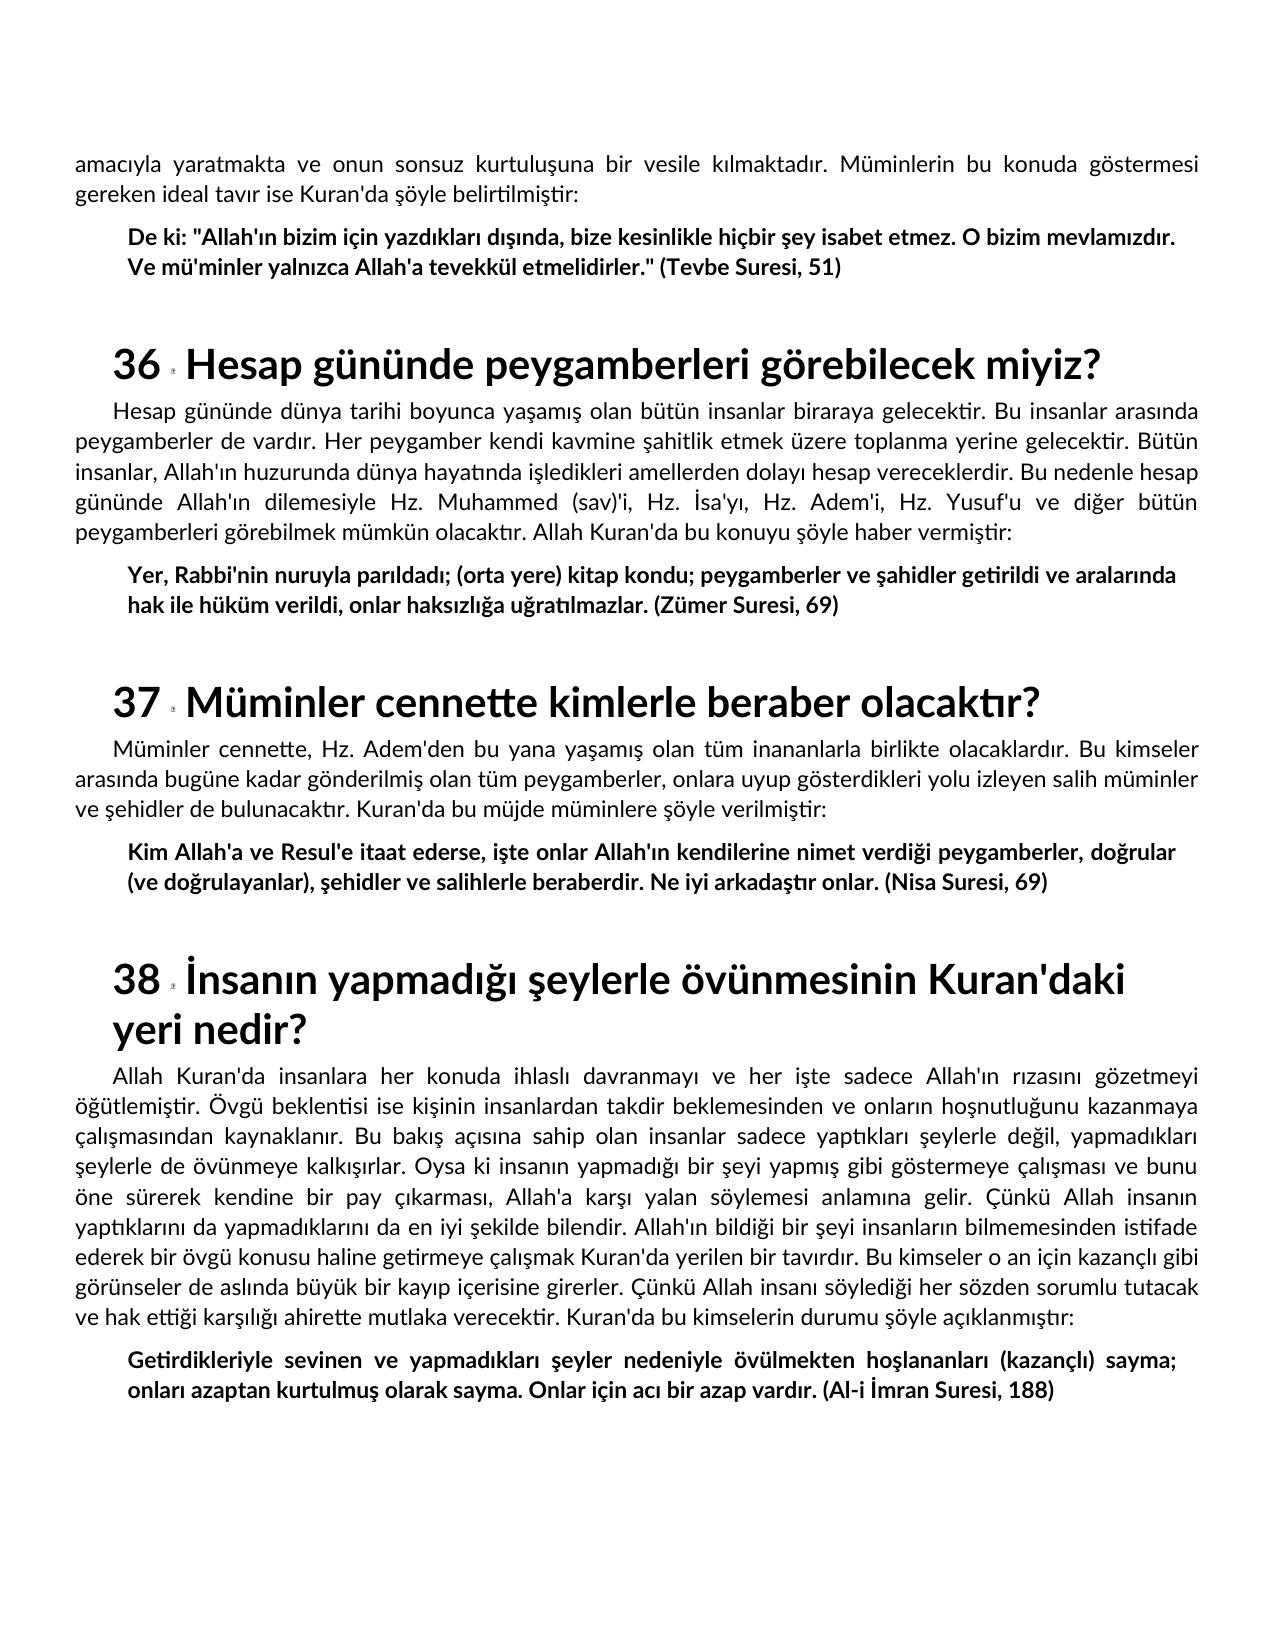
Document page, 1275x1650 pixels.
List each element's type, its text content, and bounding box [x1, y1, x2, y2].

text Getirdikleriyle sevinen ve yapmadıkları şeyler nedeniyle övülmekten hoşlananları (kazançlı) sayma; onları azaptan kurtulmuş olarak sayma. Onlar için acı bir azap vardır. (Al-i İmran Suresi, 188) [127, 1346, 1177, 1403]
text amacıyla yaratmakta ve onun sonsuz kurtuluşuna bir vesile kılmaktadır. Müminlerin bu konuda göstermesi gereken ideal tavır ise Kuran'da şöyle belirtilmiştir: [75, 150, 1200, 208]
text Hesap gününde dünya tarihi boyunca yaşamış olan bütün insanlar biraraya gelecektir. Bu insanlar arasında peygamberler de vardır. Her peygamber kendi kavmine şahitlik etmek üzere toplanma yerine gelecektir. Bütün insanlar, Allah'ın huzurunda dünya hayatında işledikleri amellerden dolayı hesap vereceklerdir. Bu nedenle hesap gününde Allah'ın dilemesiyle Hz. Muhammed (sav)'i, Hz. İsa'yı, Hz. Adem'i, Hz. Yusuf'u ve diğer bütün peygamberleri görebilmek mümkün olacaktır. Allah Kuran'da bu konuyu şöyle haber vermiştir: [75, 397, 1200, 545]
text Allah Kuran'da insanlara her konuda ihlaslı davranmayı ve her işte sadece Allah'ın rızasını gözetmeyi öğütlemiştir. Övgü beklentisi ise kişinin insanlardan takdir beklemesinden ve onların hoşnutluğunu kazanmaya çalışmasından kaynaklanır. Bu bakış açısına sahip olan insanlar sadece yaptıkları şeylerle değil, yapmadıkları şeylerle de övünmeye kalkışırlar. Oysa ki insanın yapmadığı bir şeyi yapmış gibi göstermeye çalışması ve bunu öne sürerek kendine bir pay çıkarması, Allah'a karşı yalan söylemesi anlamına gelir. Çünkü Allah insanın yaptıklarını da yapmadıklarını da en iyi şekilde bilendir. Allah'ın bildiği bir şeyi insanların bilmemesinden istifade ederek bir övgü konusu haline getirmeye çalışmak Kuran'da yerilen bir tavırdır. Bu kimseler o an için kazançlı gibi görünseler de aslında büyük bir kayıp içerisine girerler. Çünkü Allah insanı söylediği her sözden sorumlu tutacak ve hak ettiği karşılığı ahirette mutlaka verecektir. Kuran'da bu kimselerin durumu şöyle açıklanmıştır: [75, 1061, 1200, 1331]
text Yer, Rabbi'nin nuruyla parıldadı; (orta yere) kitap kondu; peygamberler ve şahidler getirildi ve aralarında hak ile hüküm verildi, onlar haksızlığa uğratılmazlar. (Zümer Suresi, 69) [127, 560, 1177, 618]
text De ki: "Allah'ın bizim için yazdıkları dışında, bize kesinlikle hiçbir şey isabet etmez. O bizim mevlamızdır. Ve mü'minler yalnızca Allah'a tevekkül etmelidirler." (Tevbe Suresi, 51) [127, 223, 1177, 281]
subtitle 37  Müminler cennette kimlerle beraber olacaktır? [112, 676, 1200, 726]
subtitle 36  Hesap gününde peygamberleri görebilecek miyiz? [112, 338, 1200, 388]
text Kim Allah'a ve Resul'e itaat ederse, işte onlar Allah'ın kendilerine nimet verdiği peygamberler, doğrular (ve doğrulayanlar), şehidler ve salihlerle beraberdir. Ne iyi arkadaştır onlar. (Nisa Suresi, 69) [127, 837, 1177, 895]
subtitle 38  İnsanın yapmadığı şeylerle övünmesinin Kuran'daki yeri nedir? [112, 953, 1200, 1053]
text Müminler cennette, Hz. Adem'den bu yana yaşamış olan tüm inananlarla birlikte olacaklardır. Bu kimseler arasında bugüne kadar gönderilmiş olan tüm peygamberler, onlara uyup gösterdikleri yolu izleyen salih müminler ve şehidler de bulunacaktır. Kuran'da bu müjde müminlere şöyle verilmiştir: [75, 734, 1200, 822]
